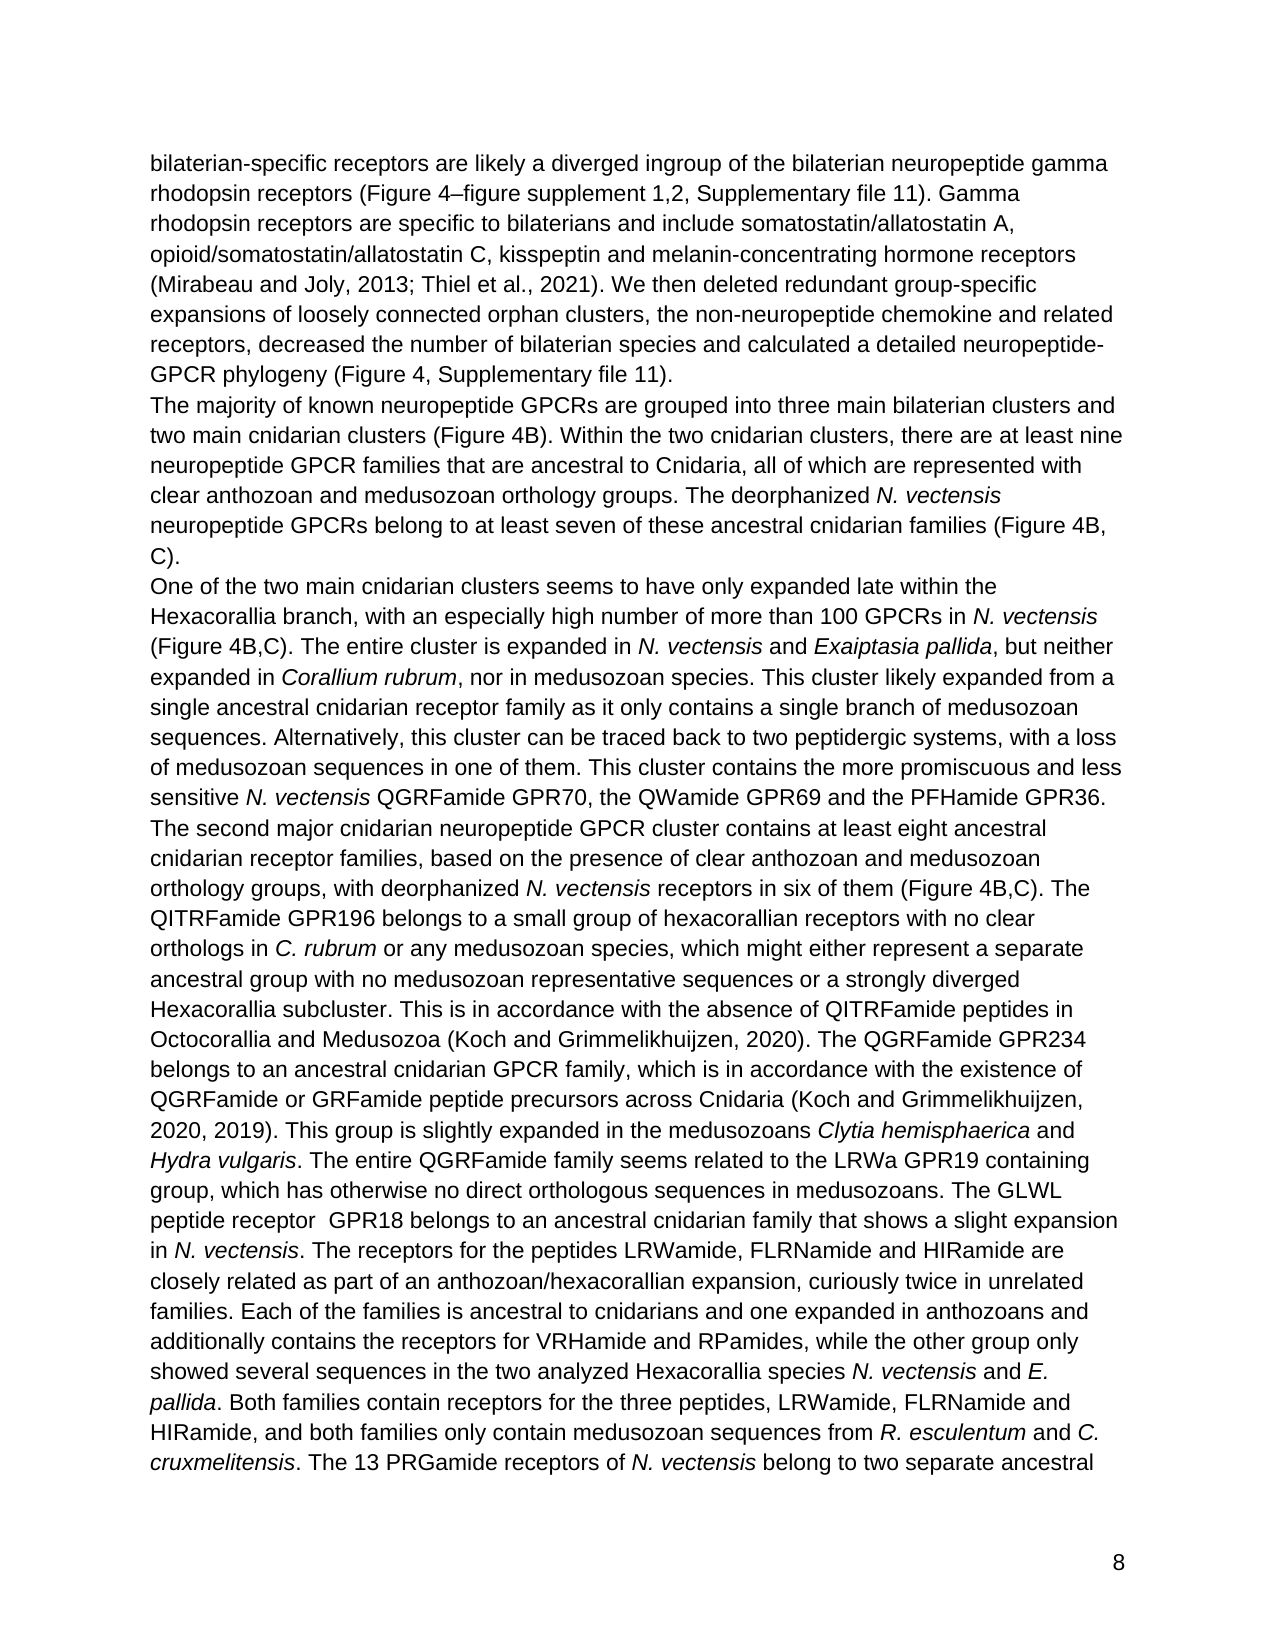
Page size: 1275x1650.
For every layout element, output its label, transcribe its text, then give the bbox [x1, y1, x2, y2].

text bilaterian-specific receptors are likely a diverged ingroup of the bilaterian neuropeptide gamma rhodopsin receptors (Figure 4–figure supplement 1,2, Supplementary file 11). Gamma rhodopsin receptors are specific to bilaterians and include somatostatin/allatostatin A, opioid/somatostatin/allatostatin C, kisspeptin and melanin-concentrating hormone receptors (Mirabeau and Joly, 2013; Thiel et al., 2021). We then deleted redundant group-specific expansions of loosely connected orphan clusters, the non-neuropeptide chemokine and related receptors, decreased the number of bilaterian species and calculated a detailed neuropeptide-GPCR phylogeny (Figure 4, Supplementary file 11). [150, 150, 1125, 388]
text The majority of known neuropeptide GPCRs are grouped into three main bilaterian clusters and two main cnidarian clusters (Figure 4B). Within the two cnidarian clusters, there are at least nine neuropeptide GPCR families that are ancestral to Cnidaria, all of which are represented with clear anthozoan and medusozoan orthology groups. The deorphanized N. vectensis neuropeptide GPCRs belong to at least seven of these ancestral cnidarian families (Figure 4B, C). [150, 392, 1125, 569]
text One of the two main cnidarian clusters seems to have only expanded late within the Hexacorallia branch, with an especially high number of more than 100 GPCRs in N. vectensis (Figure 4B,C). The entire cluster is expanded in N. vectensis and Exaiptasia pallida, but neither expanded in Corallium rubrum, nor in medusozoan species. This cluster likely expanded from a single ancestral cnidarian receptor family as it only contains a single branch of medusozoan sequences. Alternatively, this cluster can be traced back to two peptidergic systems, with a loss of medusozoan sequences in one of them. This cluster contains the more promiscuous and less sensitive N. vectensis QGRFamide GPR70, the QWamide GPR69 and the PFHamide GPR36. The second major cnidarian neuropeptide GPCR cluster contains at least eight ancestral cnidarian receptor families, based on the presence of clear anthozoan and medusozoan orthology groups, with deorphanized N. vectensis receptors in six of them (Figure 4B,C). The QITRFamide GPR196 belongs to a small group of hexacorallian receptors with no clear orthologs in C. rubrum or any medusozoan species, which might either represent a separate ancestral group with no medusozoan representative sequences or a strongly diverged Hexacorallia subcluster. This is in accordance with the absence of QITRFamide peptides in Octocorallia and Medusozoa (Koch and Grimmelikhuijzen, 2020). The QGRFamide GPR234 belongs to an ancestral cnidarian GPCR family, which is in accordance with the existence of QGRFamide or GRFamide peptide precursors across Cnidaria (Koch and Grimmelikhuijzen, 2020, 2019). This group is slightly expanded in the medusozoans Clytia hemisphaerica and Hydra vulgaris. The entire QGRFamide family seems related to the LRWa GPR19 containing group, which has otherwise no direct orthologous sequences in medusozoans. The GLWL peptide receptor GPR18 belongs to an ancestral cnidarian family that shows a slight expansion in N. vectensis. The receptors for the peptides LRWamide, FLRNamide and HIRamide are closely related as part of an anthozoan/hexacorallian expansion, curiously twice in unrelated families. Each of the families is ancestral to cnidarians and one expanded in anthozoans and additionally contains the receptors for VRHamide and RPamides, while the other group only showed several sequences in the two analyzed Hexacorallia species N. vectensis and E. pallida. Both families contain receptors for the three peptides, LRWamide, FLRNamide and HIRamide, and both families only contain medusozoan sequences from R. esculentum and C. cruxmelitensis. The 13 PRGamide receptors of N. vectensis belong to two separate ancestral [150, 573, 1125, 1475]
